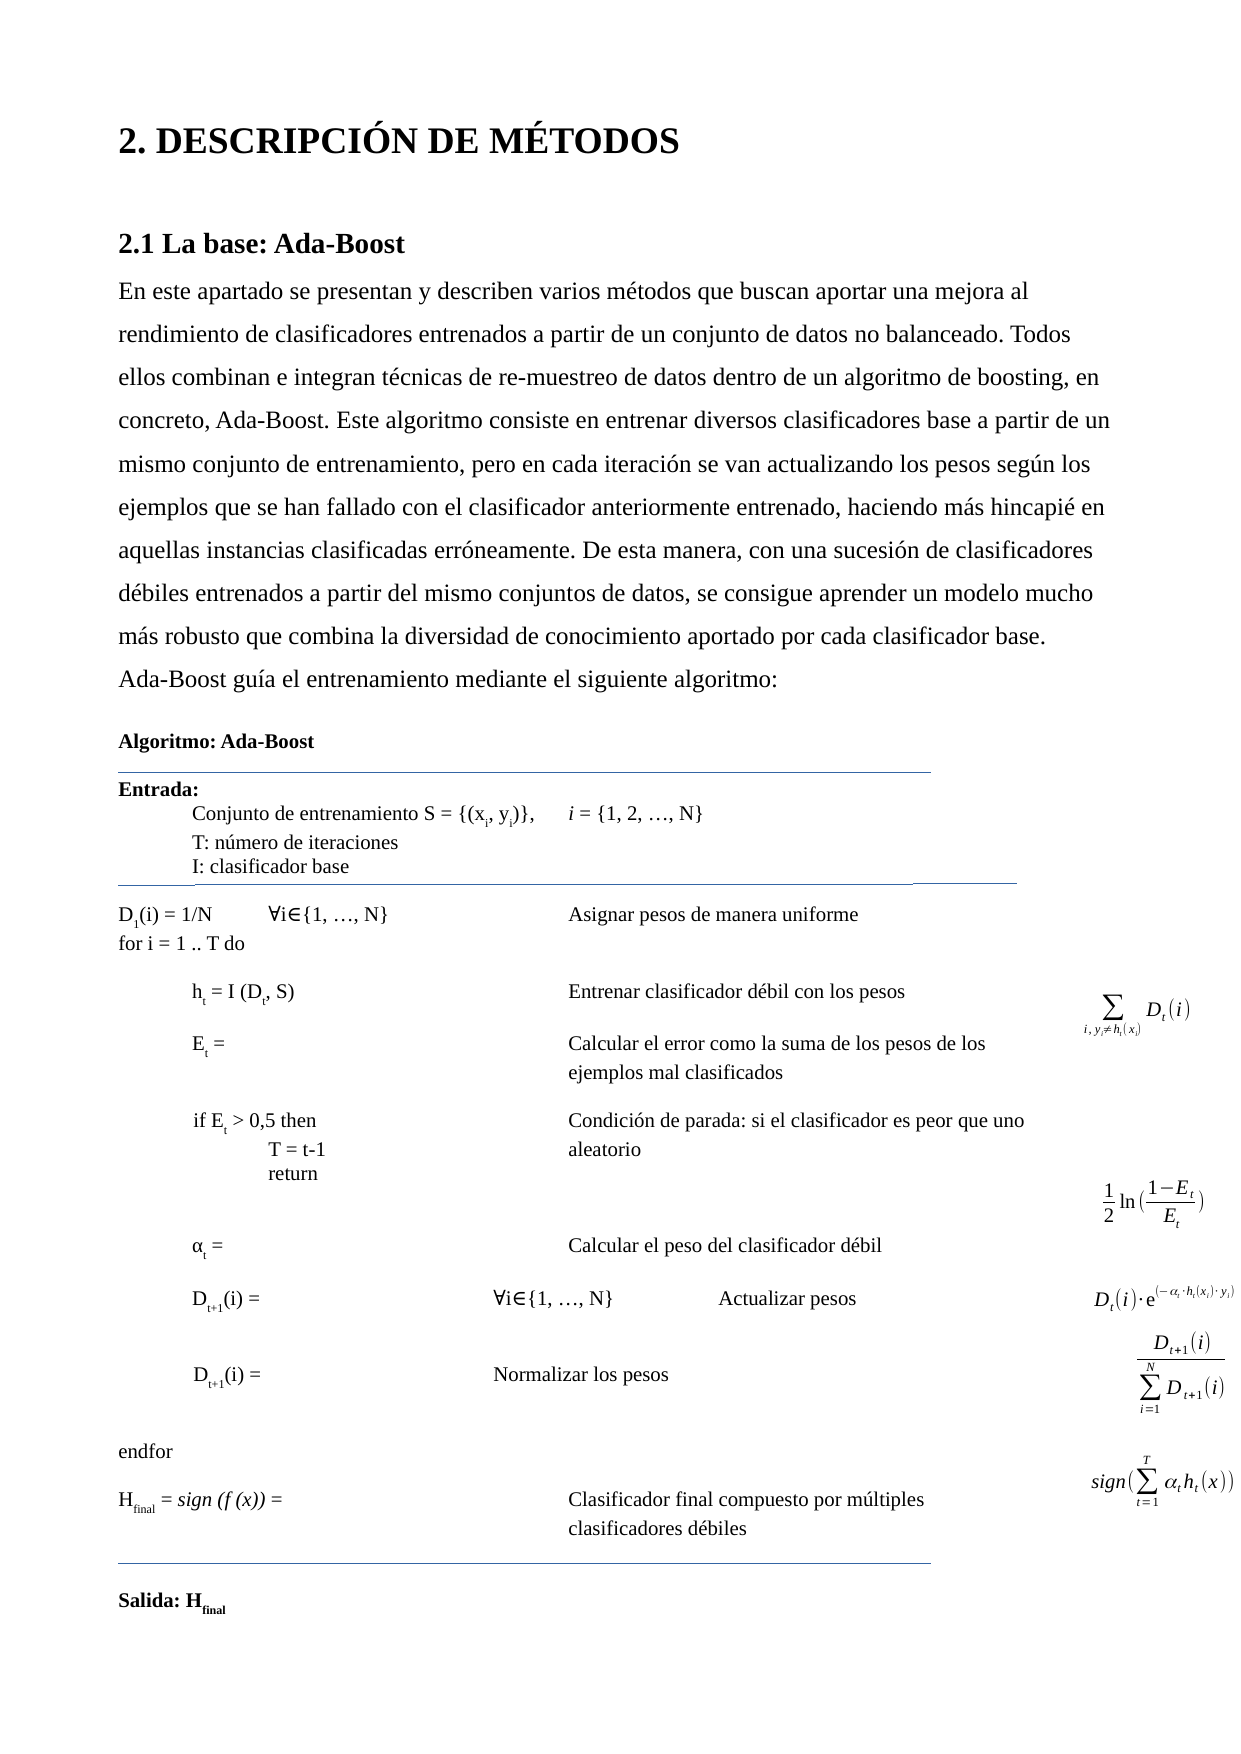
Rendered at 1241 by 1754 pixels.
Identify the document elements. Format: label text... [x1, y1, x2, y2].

text En este apartado se presentan y describen varios métodos que buscan aportar una mejora al rendimiento de clasificadores entrenados a partir de un conjunto de datos no balanceado. Todos ellos combinan e integran técnicas de re-muestreo de datos dentro de un algoritmo de boosting, en concreto, Ada-Boost. Este algoritmo consiste en entrenar diversos clasificadores base a partir de un mismo conjunto de entrenamiento, pero en cada iteración se van actualizando los pesos según los ejemplos que se han fallado con el clasificador anteriormente entrenado, haciendo más hincapié en aquellas instancias clasificadas erróneamente. De esta manera, con una sucesión de clasificadores débiles entrenados a partir del mismo conjuntos de datos, se consigue aprender un modelo mucho más robusto que combina la diversidad de conocimiento aportado por cada clasificador base. [118, 276, 1122, 650]
text 2. DESCRIPCIÓN DE MÉTODOS [118, 118, 1122, 161]
text Ada-Boost guía el entrenamiento mediante el siguiente algoritmo: [118, 664, 1122, 693]
text 2.1 La base: Ada-Boost [118, 226, 1122, 259]
